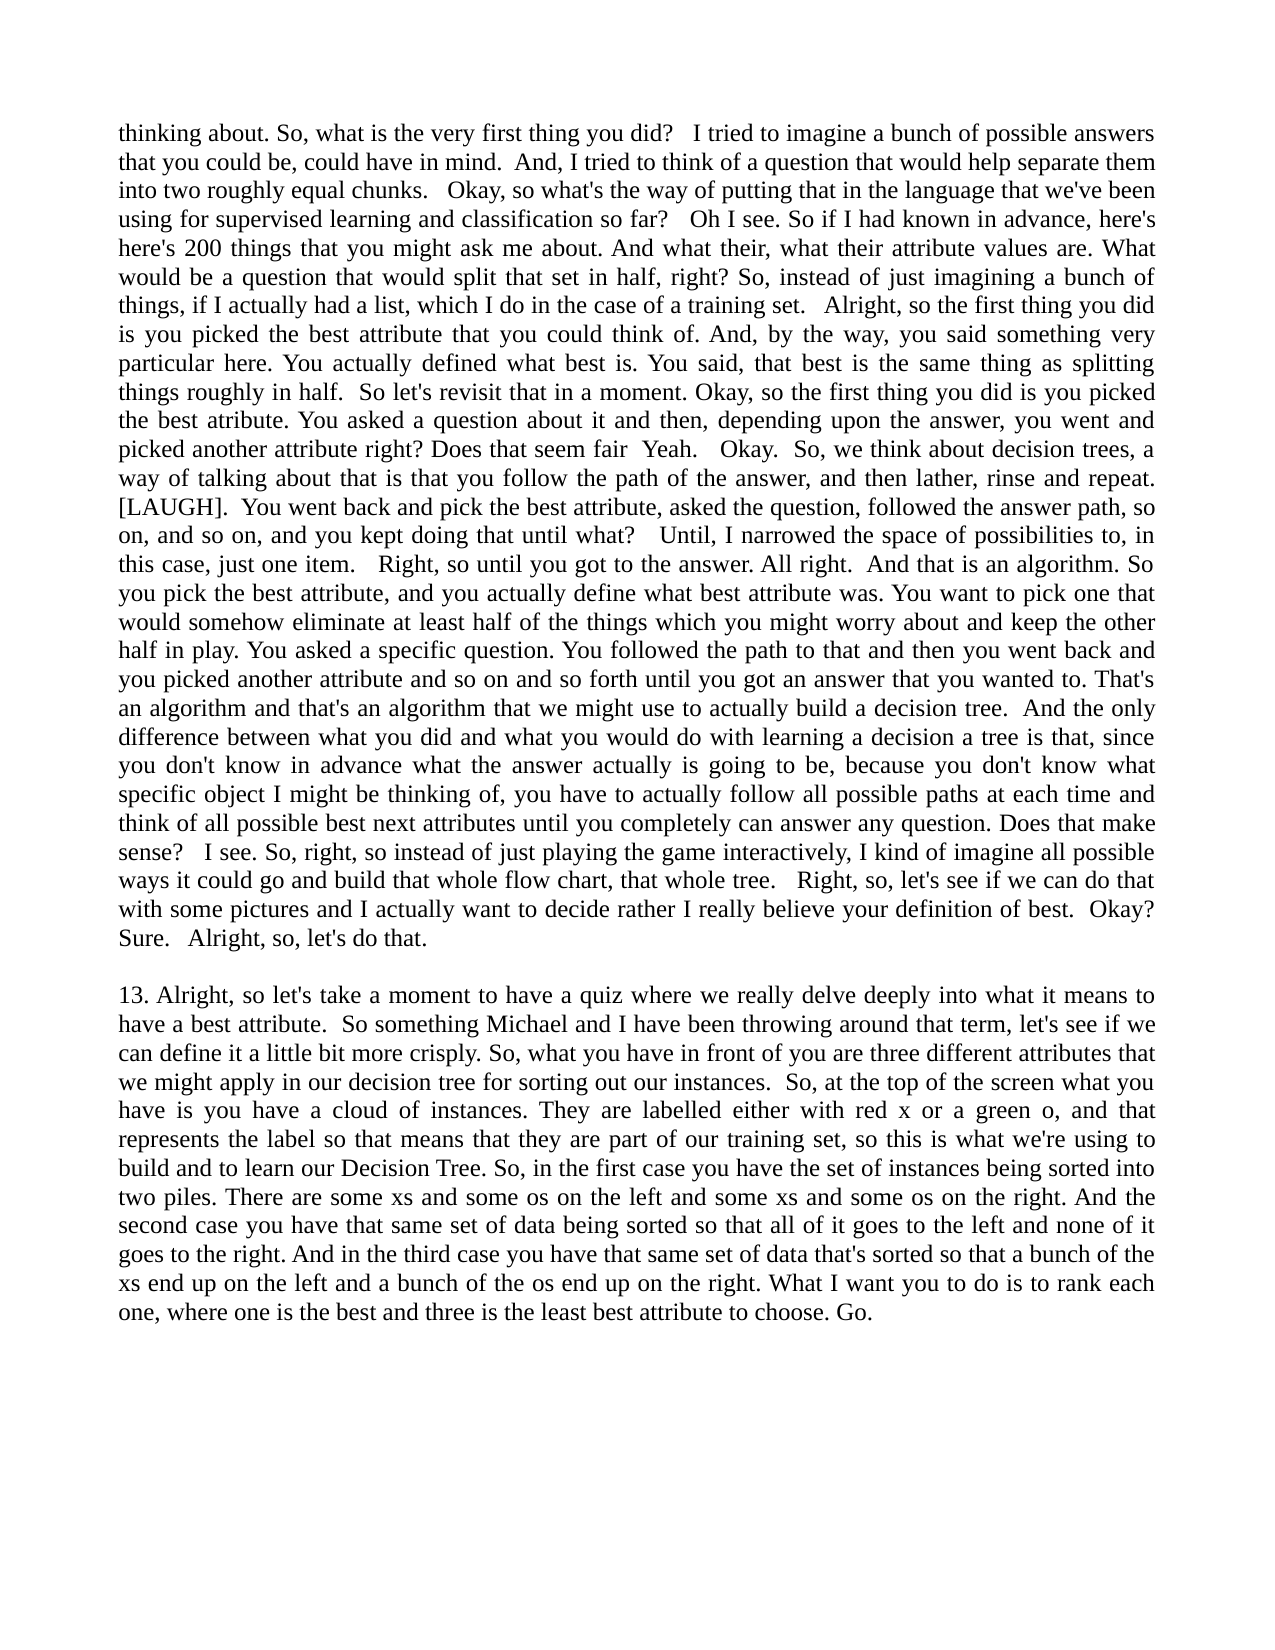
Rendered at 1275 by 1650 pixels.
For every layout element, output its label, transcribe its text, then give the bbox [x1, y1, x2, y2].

text thinking about. So, what is the very first thing you did? I tried to imagine a bunch of possible answers that you could be, could have in mind. And, I tried to think of a question that would help separate them into two roughly equal chunks. Okay, so what's the way of putting that in the language that we've been using for supervised learning and classification so far? Oh I see. So if I had known in advance, here's here's 200 things that you might ask me about. And what their, what their attribute values are. What would be a question that would split that set in half, right? So, instead of just imagining a bunch of things, if I actually had a list, which I do in the case of a training set. Alright, so the first thing you did is you picked the best attribute that you could think of. And, by the way, you said something very particular here. You actually defined what best is. You said, that best is the same thing as splitting things roughly in half. So let's revisit that in a moment. Okay, so the first thing you did is you picked the best atribute. You asked a question about it and then, depending upon the answer, you went and picked another attribute right? Does that seem fair Yeah. Okay. So, we think about decision trees, a way of talking about that is that you follow the path of the answer, and then lather, rinse and repeat. [LAUGH]. You went back and pick the best attribute, asked the question, followed the answer path, so on, and so on, and you kept doing that until what? Until, I narrowed the space of possibilities to, in this case, just one item. Right, so until you got to the answer. All right. And that is an algorithm. So you pick the best attribute, and you actually define what best attribute was. You want to pick one that would somehow eliminate at least half of the things which you might worry about and keep the other half in play. You asked a specific question. You followed the path to that and then you went back and you picked another attribute and so on and so forth until you got an answer that you wanted to. That's an algorithm and that's an algorithm that we might use to actually build a decision tree. And the only difference between what you did and what you would do with learning a decision a tree is that, since you don't know in advance what the answer actually is going to be, because you don't know what specific object I might be thinking of, you have to actually follow all possible paths at each time and think of all possible best next attributes until you completely can answer any question. Does that make sense? I see. So, right, so instead of just playing the game interactively, I kind of imagine all possible ways it could go and build that whole flow chart, that whole tree. Right, so, let's see if we can do that with some pictures and I actually want to decide rather I really believe your definition of best. Okay? Sure. Alright, so, let's do that. [118, 118, 1157, 952]
text 13. Alright, so let's take a moment to have a quiz where we really delve deeply into what it means to have a best attribute. So something Michael and I have been throwing around that term, let's see if we can define it a little bit more crisply. So, what you have in front of you are three different attributes that we might apply in our decision tree for sorting out our instances. So, at the top of the screen what you have is you have a cloud of instances. They are labelled either with red x or a green o, and that represents the label so that means that they are part of our training set, so this is what we're using to build and to learn our Decision Tree. So, in the first case you have the set of instances being sorted into two piles. There are some xs and some os on the left and some xs and some os on the right. And the second case you have that same set of data being sorted so that all of it goes to the left and none of it goes to the right. And in the third case you have that same set of data that's sorted so that a bunch of the xs end up on the left and a bunch of the os end up on the right. What I want you to do is to rank each one, where one is the best and three is the least best attribute to choose. Go. [118, 981, 1157, 1326]
